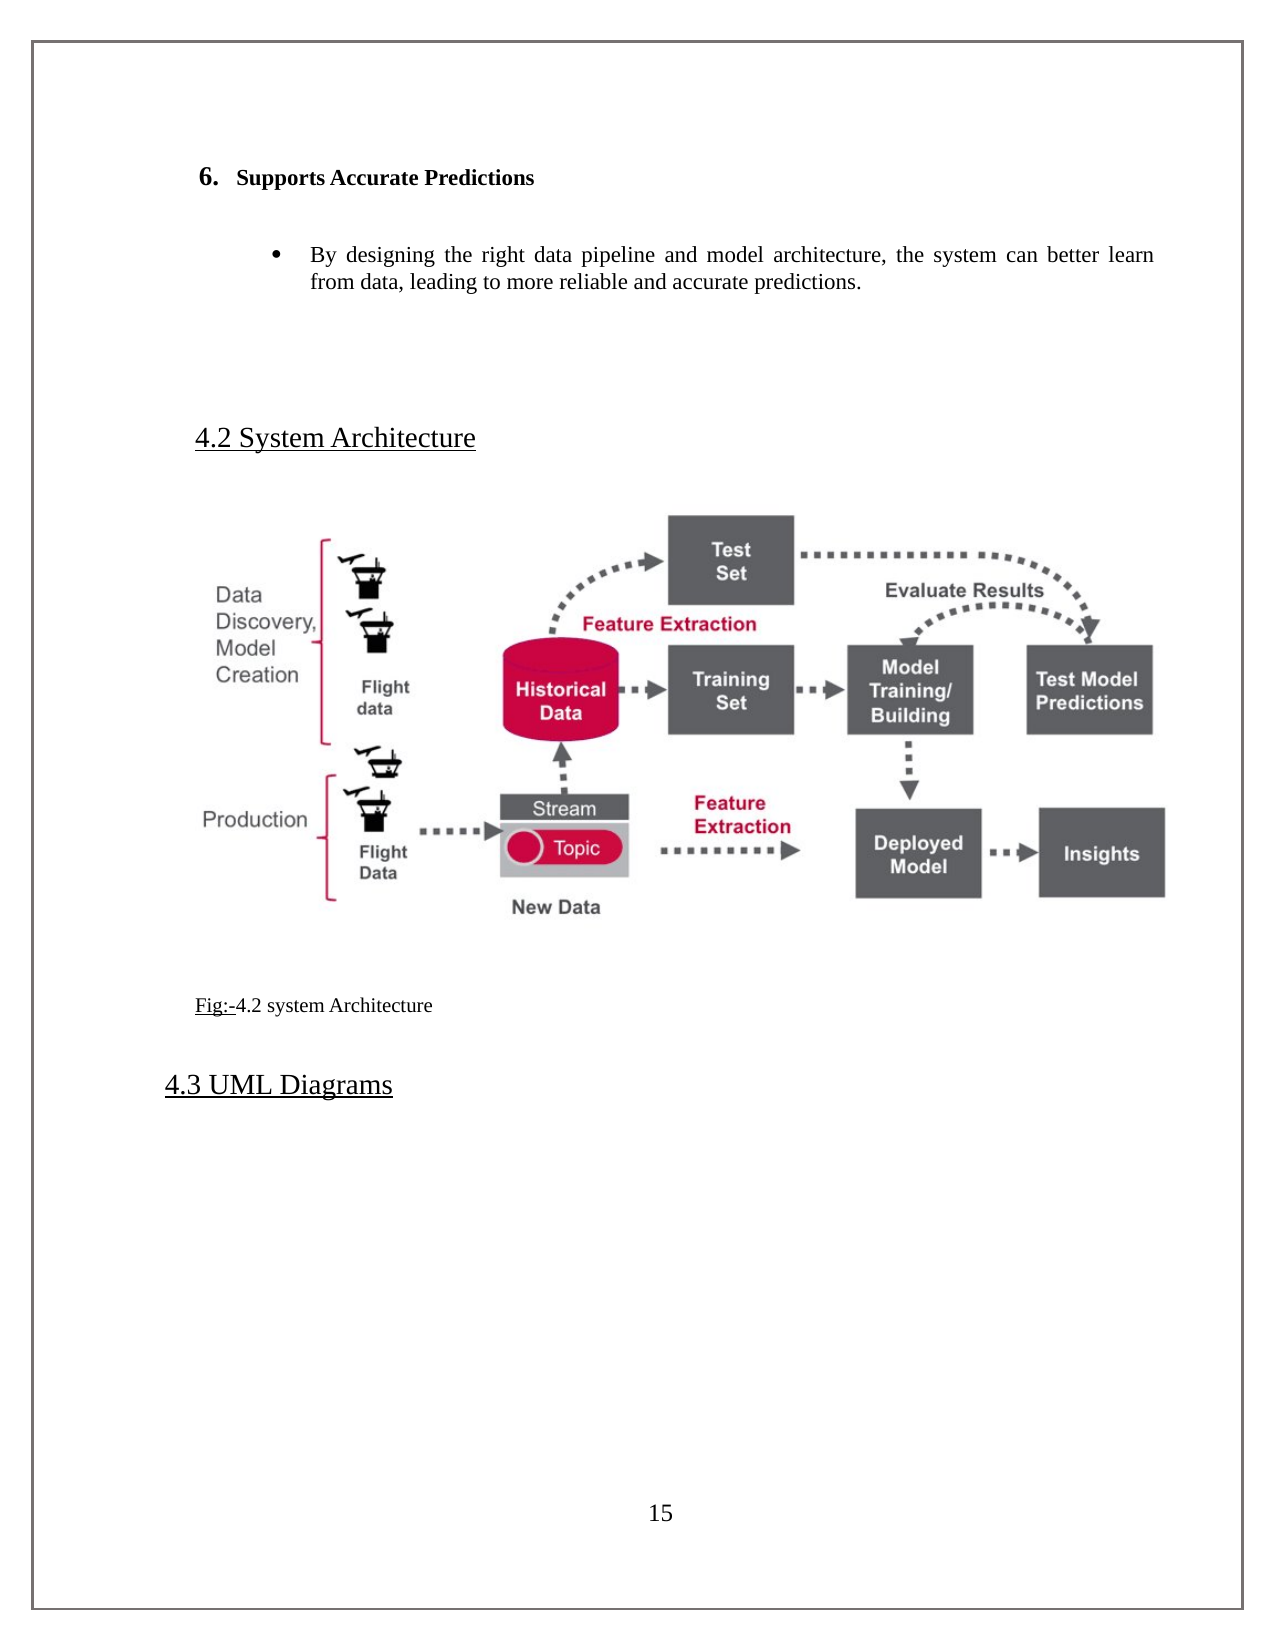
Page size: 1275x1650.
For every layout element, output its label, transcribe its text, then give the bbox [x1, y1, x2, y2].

text Fig:-4.2 system Architecture [195, 993, 1156, 1017]
text 4.2 System Architecture [195, 421, 1156, 454]
text 4.3 UML Diagrams [164, 1067, 1156, 1101]
subtitle Supports Accurate Predictions [198, 160, 1156, 191]
list By designing the right data pipeline and model architecture, the system can better learn from data, leading to more reliable and accurate predictions. [272, 241, 1156, 294]
